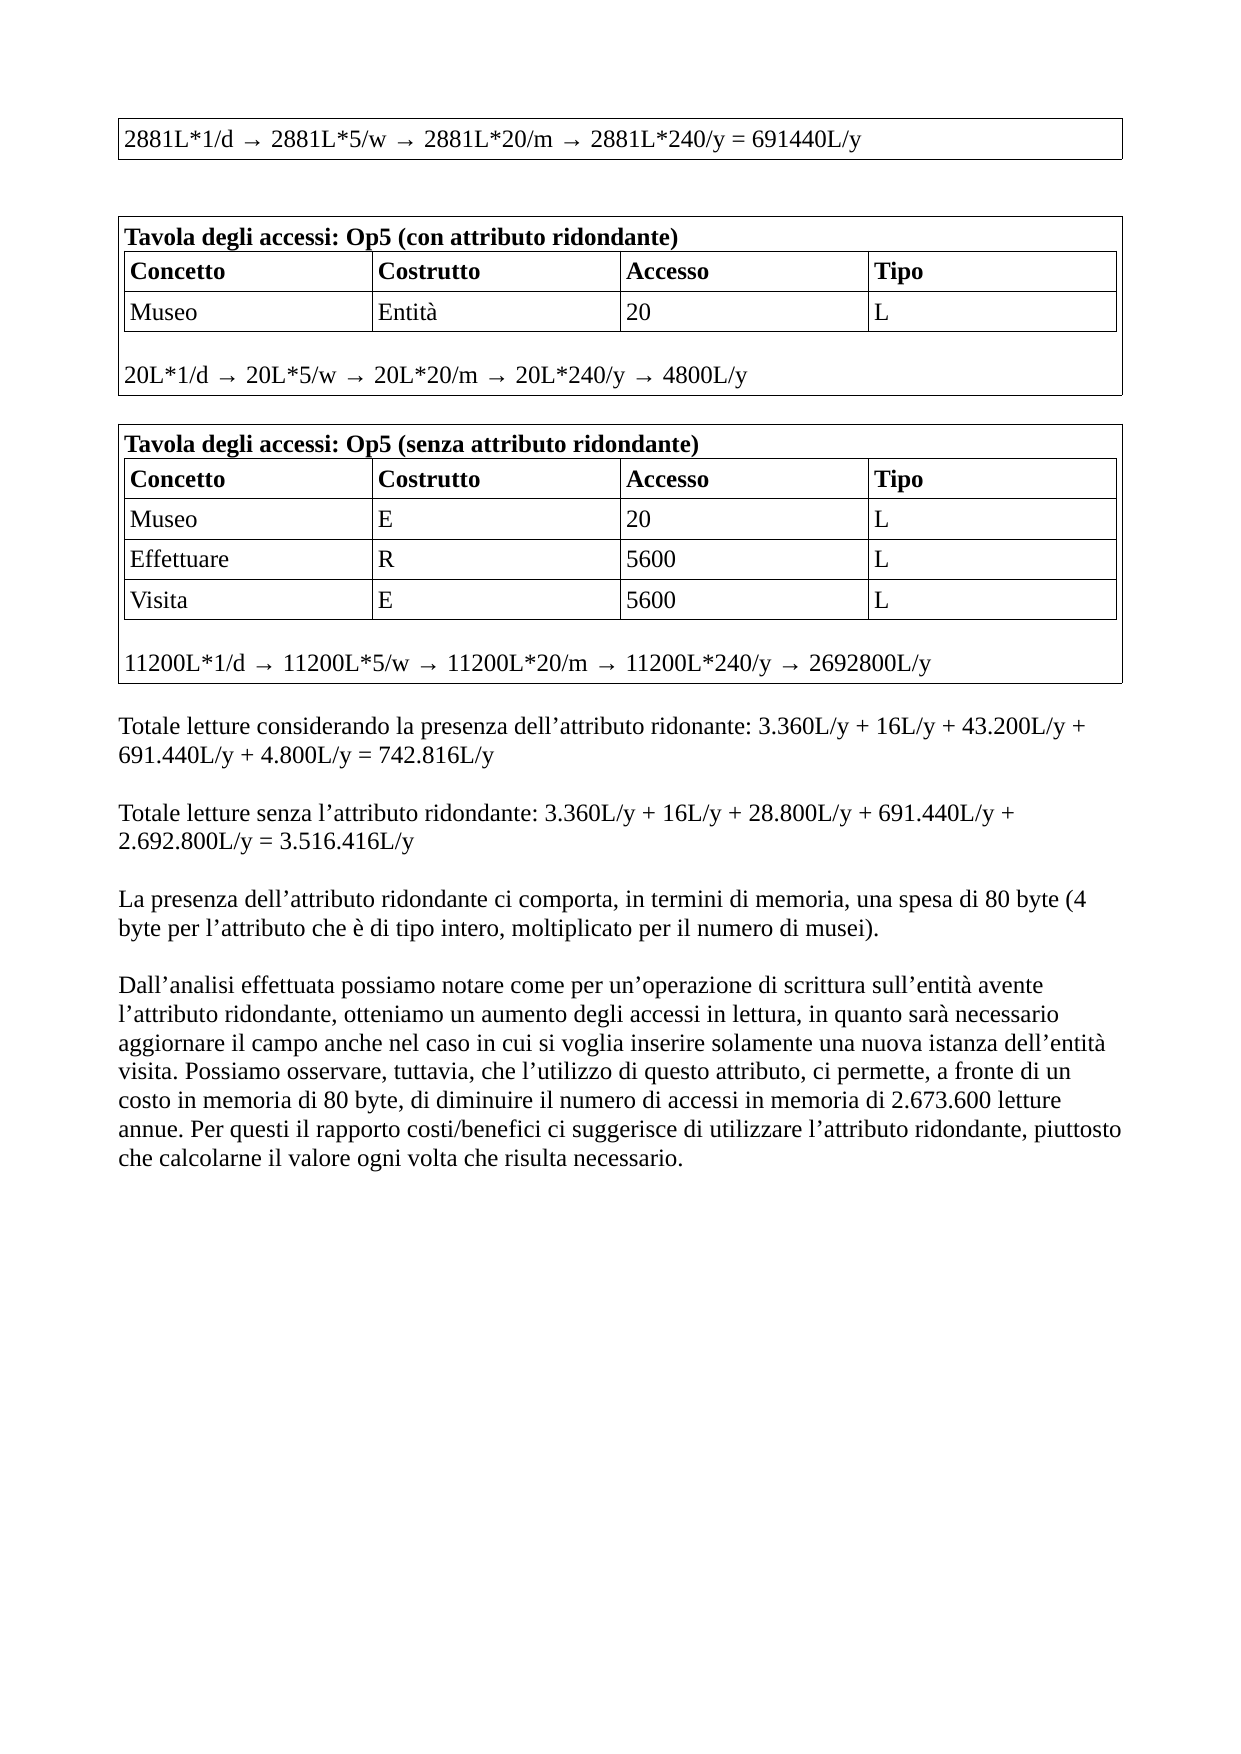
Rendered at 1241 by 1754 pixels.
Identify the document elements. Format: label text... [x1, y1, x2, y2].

text Totale letture considerando la presenza dell’attributo ridonante: 3.360L/y + 16L/y + 43.200L/y + 691.440L/y + 4.800L/y = 742.816L/y [118, 711, 1122, 769]
table_cell Effettuare [125, 540, 372, 579]
table_header Tipo [869, 252, 1116, 291]
text Totale letture senza l’attributo ridondante: 3.360L/y + 16L/y + 28.800L/y + 691.440L/y + 2.692.800L/y = 3.516.416L/y [118, 798, 1122, 855]
table_cell 5600 [621, 580, 868, 619]
table_header 2881L*1/d → 2881L*5/w → 2881L*20/m → 2881L*240/y = 691440L/y [119, 119, 1122, 158]
table_cell L [869, 499, 1116, 539]
table_cell R [373, 540, 620, 579]
text Dall’analisi effettuata possiamo notare come per un’operazione di scrittura sull’entità avente l’attributo ridondante, otteniamo un aumento degli accessi in lettura, in quanto sarà necessario aggiornare il campo anche nel caso in cui si voglia inserire solamente una nuova istanza dell’entità visita. Possiamo osservare, tuttavia, che l’utilizzo di questo attributo, ci permette, a fronte di un costo in memoria di 80 byte, di diminuire il numero di accessi in memoria di 2.673.600 letture annue. Per questi il rapporto costi/benefici ci suggerisce di utilizzare l’attributo ridondante, piuttosto che calcolarne il valore ogni volta che risulta necessario. [118, 970, 1122, 1171]
table_cell 20 [621, 292, 868, 331]
table_cell 20 [621, 499, 868, 539]
table_header Accesso [621, 252, 868, 291]
table_cell L [869, 292, 1116, 331]
text La presenza dell’attributo ridondante ci comporta, in termini di memoria, una spesa di 80 byte (4 byte per l’attributo che è di tipo intero, moltiplicato per il numero di musei). [118, 884, 1122, 941]
table_cell L [869, 580, 1116, 619]
table_header Costrutto [373, 459, 620, 498]
table_cell L [869, 540, 1116, 579]
table_header Tavola degli accessi: Op5 (senza attributo ridondante) 11200L*1/d → 11200L*5/w → 11200L*20/m → 11200L*240/y → 2692800L/y [119, 425, 1122, 683]
table_header Tavola degli accessi: Op5 (con attributo ridondante) 20L*1/d → 20L*5/w → 20L*20/m → 20L*240/y → 4800L/y [119, 217, 1122, 394]
table_cell Museo [125, 292, 372, 331]
table_cell Museo [125, 499, 372, 539]
table_header Costrutto [373, 252, 620, 291]
table_cell 5600 [621, 540, 868, 579]
table_header Accesso [621, 459, 868, 498]
table_cell Entità [373, 292, 620, 331]
table_cell E [373, 580, 620, 619]
table_header Concetto [125, 459, 372, 498]
table_header Tipo [869, 459, 1116, 498]
table_cell Visita [125, 580, 372, 619]
table_header Concetto [125, 252, 372, 291]
table_cell E [373, 499, 620, 539]
